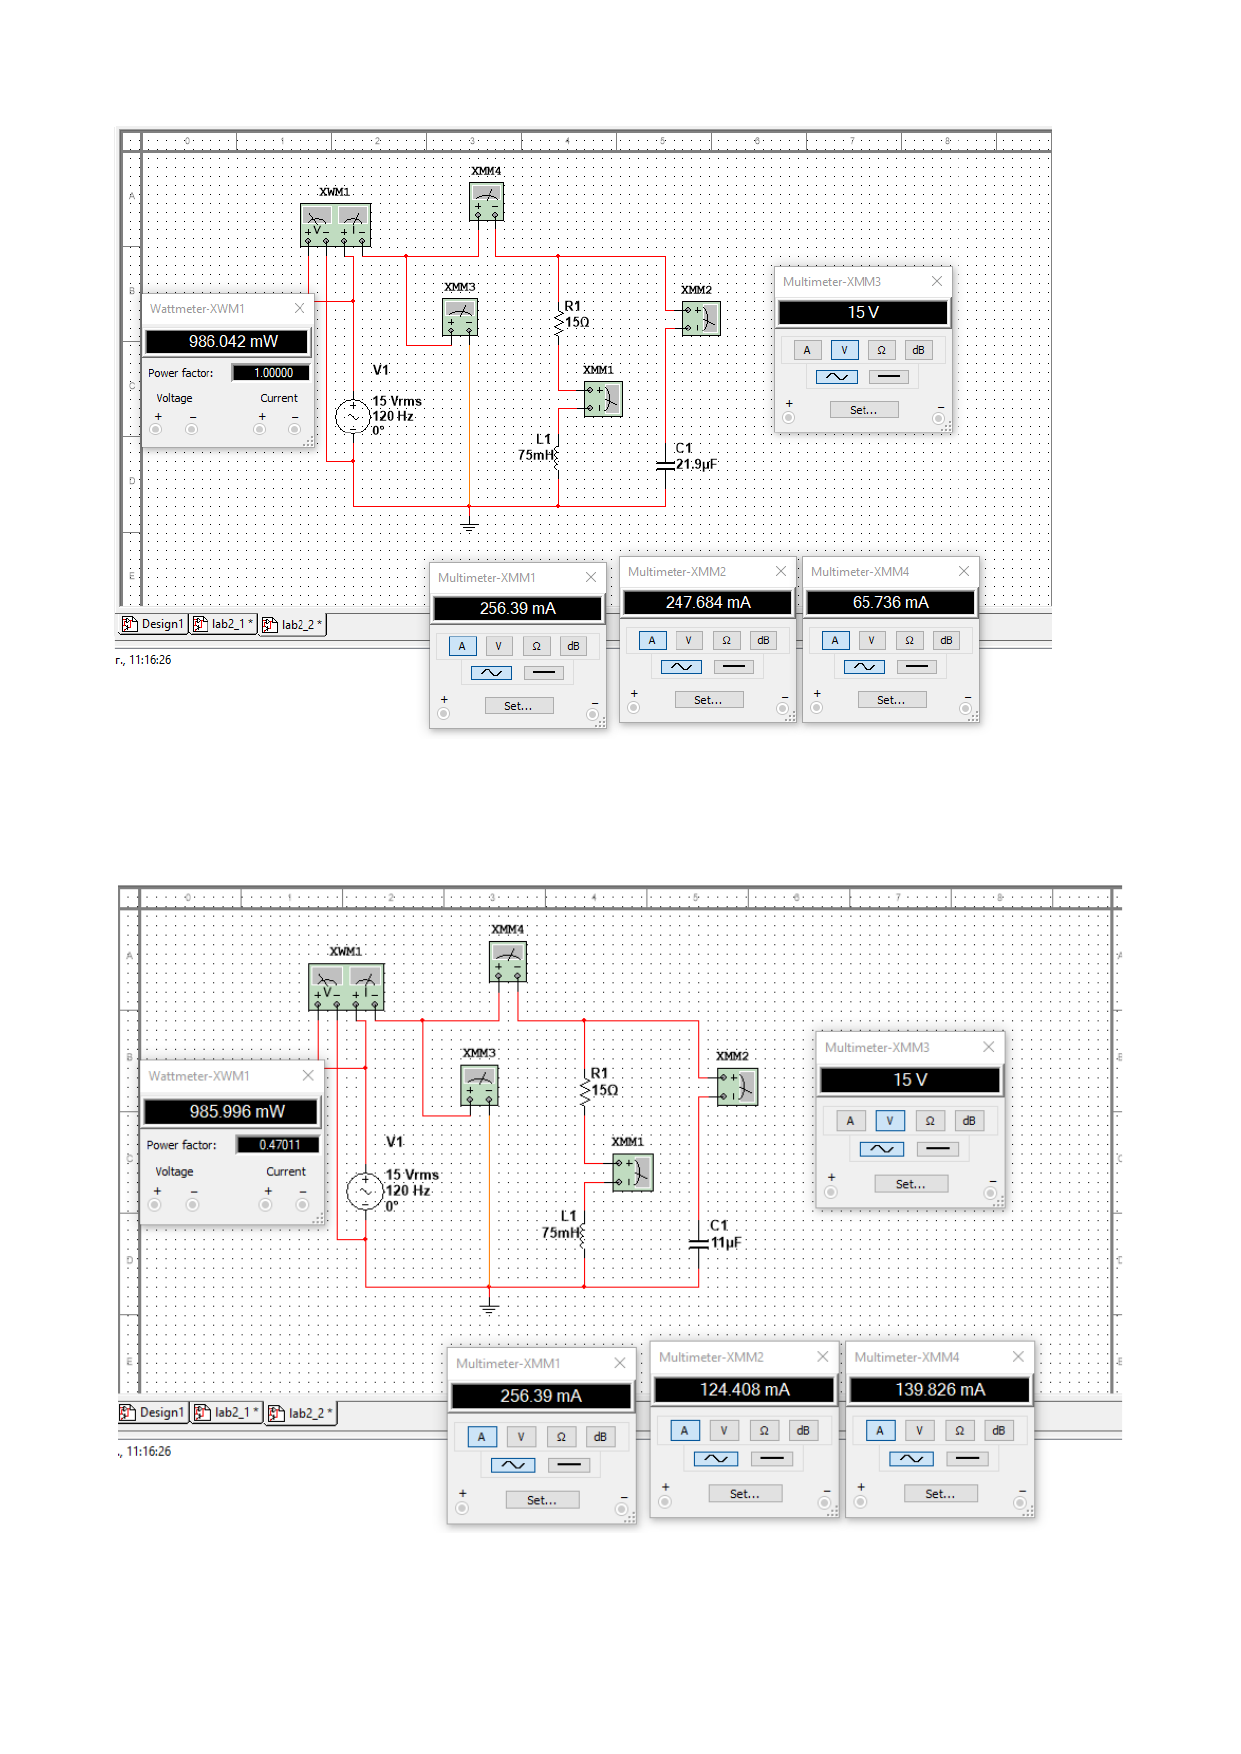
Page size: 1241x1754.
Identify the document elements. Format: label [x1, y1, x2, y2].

picture [114, 126, 1052, 739]
picture [118, 885, 1123, 1533]
